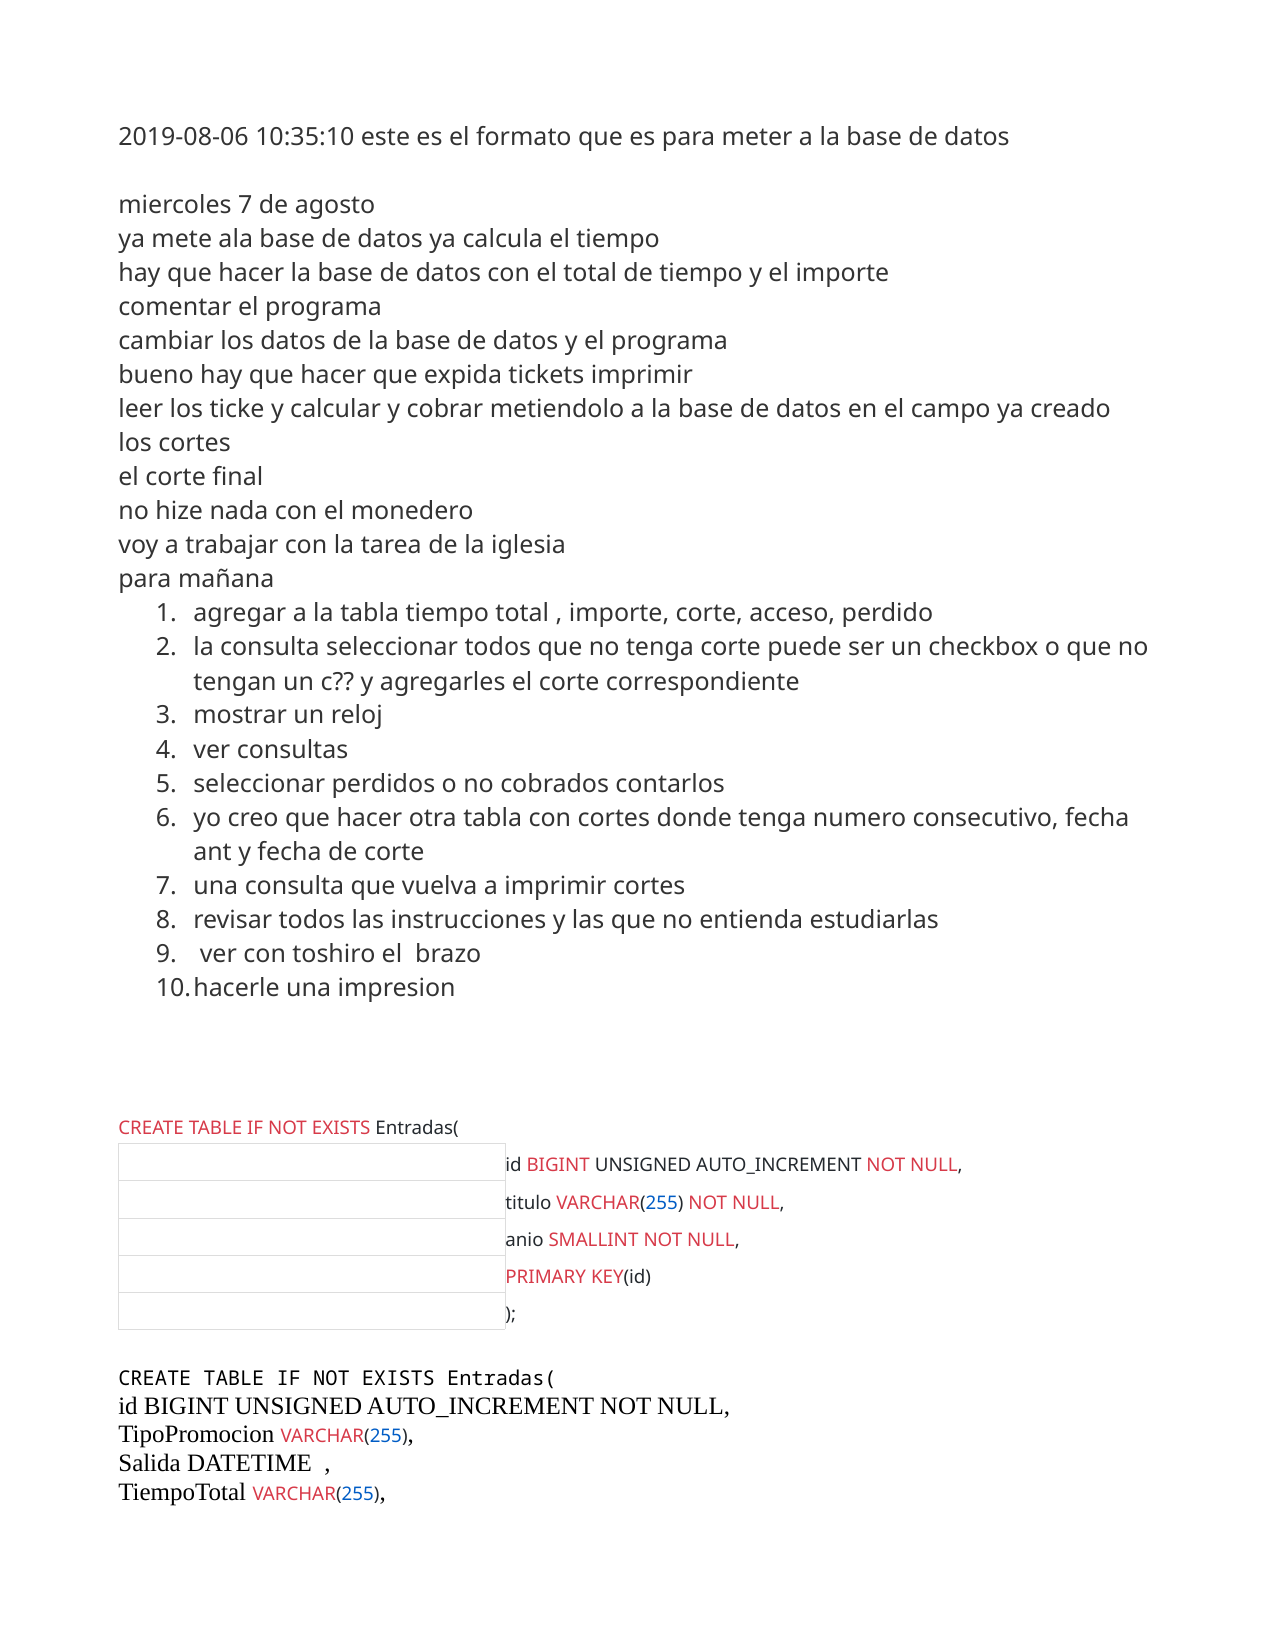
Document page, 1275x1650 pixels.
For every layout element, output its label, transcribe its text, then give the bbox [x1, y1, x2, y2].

table_header [505, 1106, 1001, 1143]
table_cell titulo VARCHAR(255) NOT NULL, [506, 1180, 1001, 1217]
text leer los ticke y calcular y cobrar metiendolo a la base de datos en el campo ya creado [118, 391, 1157, 425]
table_cell ); [506, 1292, 1001, 1329]
list la consulta seleccionar todos que no tenga corte puede ser un checkbox o que no tengan un c?? y agregarles el corte correspondiente [156, 629, 1157, 697]
list revisar todos las instrucciones y las que no entienda estudiarlas [156, 902, 1157, 936]
text bueno hay que hacer que expida tickets imprimir [118, 357, 1157, 391]
text miercoles 7 de agosto [118, 186, 1157, 220]
text el corte final [118, 459, 1157, 493]
table_cell PRIMARY KEY(id) [506, 1255, 1001, 1292]
table_cell [119, 1219, 505, 1254]
text TiempoTotal VARCHAR(255), [118, 1477, 1157, 1506]
table_header CREATE TABLE IF NOT EXISTS Entradas( [118, 1106, 505, 1143]
text voy a trabajar con la tarea de la iglesia [118, 527, 1157, 561]
list una consulta que vuelva a imprimir cortes [156, 867, 1157, 902]
text ya mete ala base de datos ya calcula el tiempo [118, 220, 1157, 254]
table_cell [119, 1293, 505, 1329]
table_cell anio SMALLINT NOT NULL, [506, 1218, 1001, 1254]
text CREATE TABLE IF NOT EXISTS Entradas( [118, 1363, 1157, 1391]
text 2019-08-06 10:35:10 este es el formato que es para meter a la base de datos [118, 118, 1157, 152]
list ver con toshiro el brazo [156, 936, 1157, 970]
text cambiar los datos de la base de datos y el programa [118, 322, 1157, 357]
table_cell id BIGINT UNSIGNED AUTO_INCREMENT NOT NULL, [506, 1143, 1001, 1180]
text Salida DATETIME , [118, 1448, 1157, 1477]
text comentar el programa [118, 288, 1157, 322]
text id BIGINT UNSIGNED AUTO_INCREMENT NOT NULL, [118, 1391, 1157, 1419]
text TipoPromocion VARCHAR(255), [118, 1419, 1157, 1448]
table_cell [119, 1181, 505, 1217]
list yo creo que hacer otra tabla con cortes donde tenga numero consecutivo, fecha ant y fecha de corte [156, 799, 1157, 867]
list ver consultas [156, 731, 1157, 765]
table_cell [119, 1256, 505, 1292]
list hacerle una impresion [156, 970, 1157, 1004]
text no hize nada con el monedero [118, 493, 1157, 527]
list seleccionar perdidos o no cobrados contarlos [156, 765, 1157, 799]
text hay que hacer la base de datos con el total de tiempo y el importe [118, 254, 1157, 288]
text los cortes [118, 425, 1157, 459]
list mostrar un reloj [156, 697, 1157, 731]
table_cell [119, 1144, 505, 1180]
list agregar a la tabla tiempo total , importe, corte, acceso, perdido [156, 595, 1157, 629]
text para mañana [118, 561, 1157, 595]
